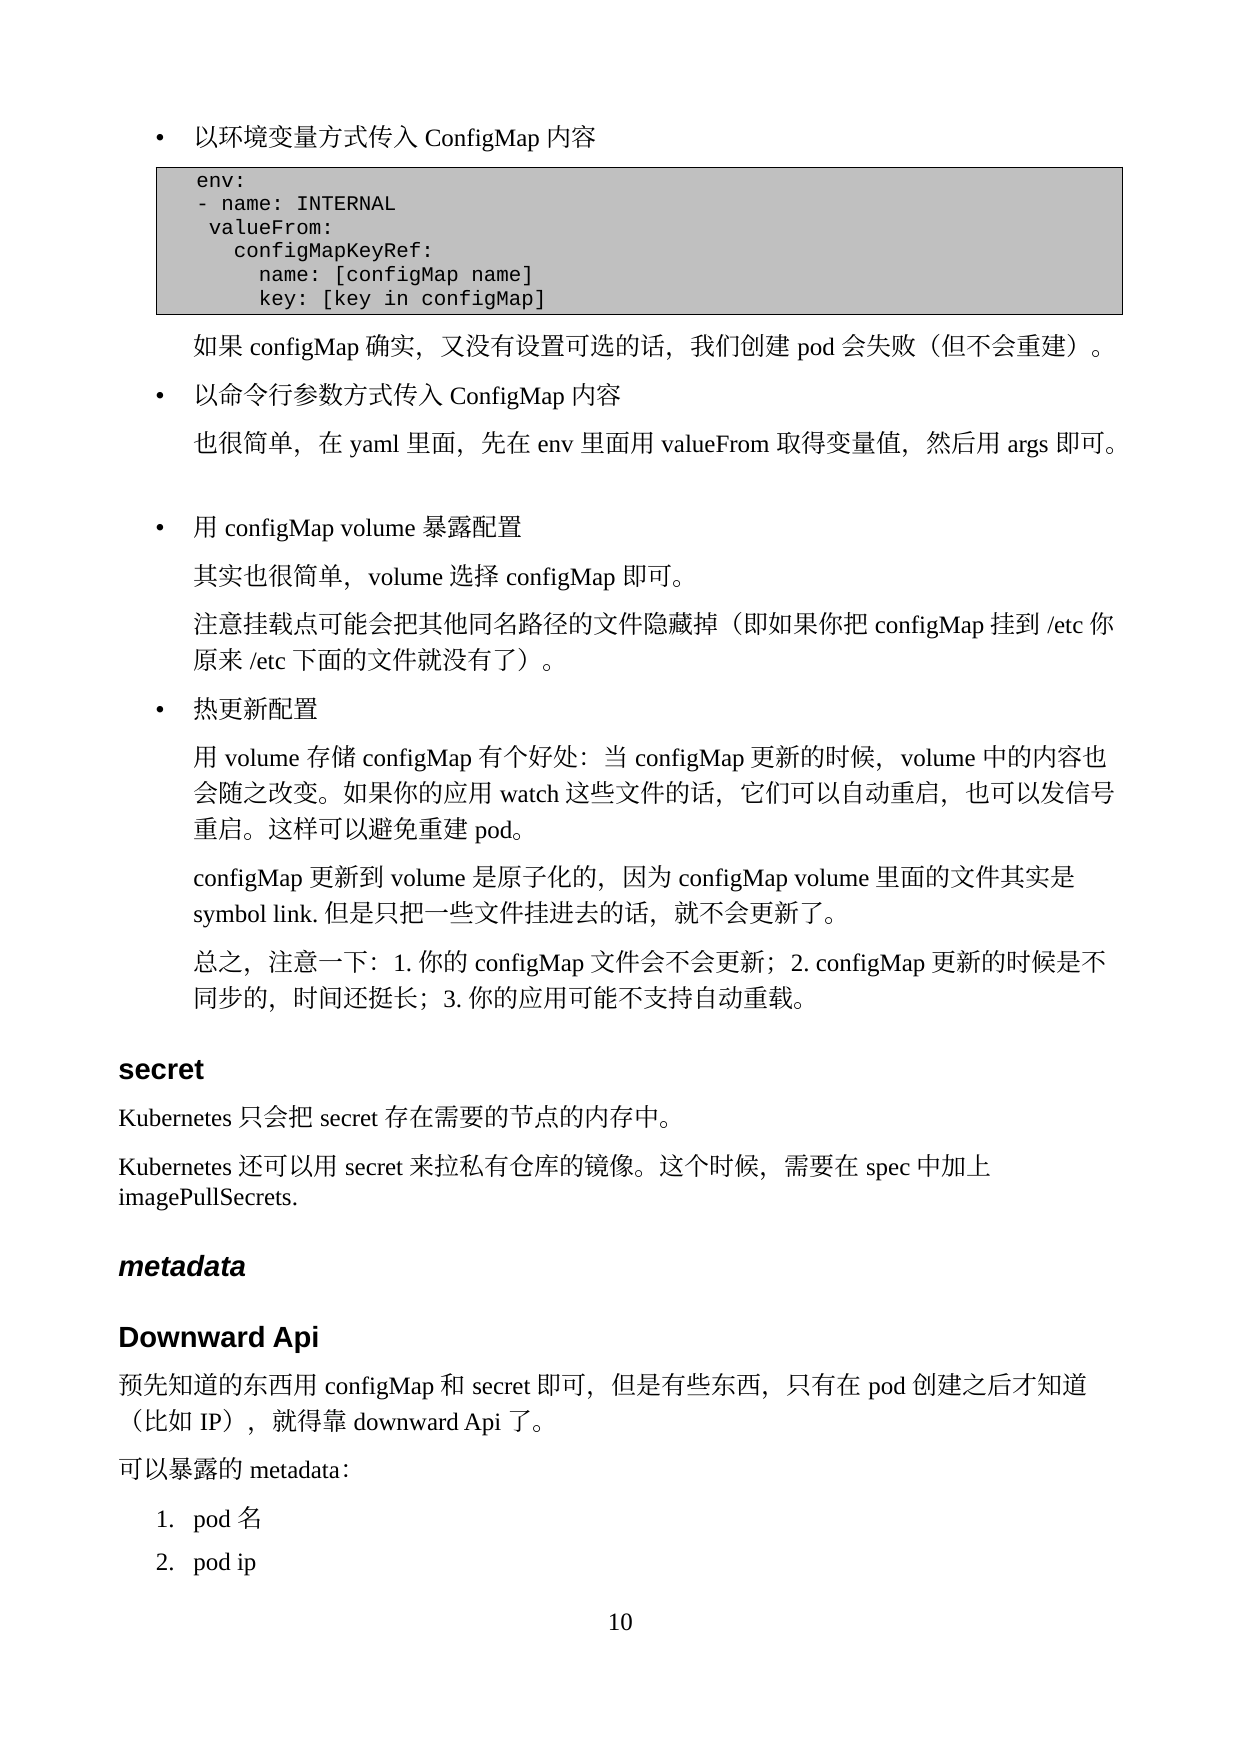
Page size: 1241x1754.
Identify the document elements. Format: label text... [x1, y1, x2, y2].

subtitle secret [118, 1052, 1122, 1085]
list 热更新配置 [156, 689, 1122, 725]
list - name: INTERNAL [157, 190, 1122, 214]
list pod ip [156, 1547, 1122, 1576]
list name: [configMap name] [157, 261, 1122, 285]
list pod 名 [156, 1498, 1122, 1534]
list 以命令行参数方式传入 ConfigMap 内容 [156, 375, 1122, 411]
list configMap 更新到 volume 是原子化的，因为 configMap volume 里面的文件其实是 symbol link. 但是只把一些文件挂进去的话，就不会更新了。 [156, 858, 1122, 930]
list key: [key in configMap] [157, 285, 1122, 314]
list valueFrom: [157, 214, 1122, 237]
list env: [157, 168, 1122, 190]
list 注意挂载点可能会把其他同名路径的文件隐藏掉（即如果你把 configMap 挂到 /etc 你原来 /etc 下面的文件就没有了）。 [156, 605, 1122, 677]
list 总之，注意一下：1. 你的 configMap 文件会不会更新；2. configMap 更新的时候是不同步的，时间还挺长；3. 你的应用可能不支持自动重载。 [156, 942, 1122, 1014]
list 如果 configMap 确实，又没有设置可选的话，我们创建 pod 会失败（但不会重建）。 [156, 327, 1122, 363]
list 其实也很简单，volume 选择 configMap 即可。 [156, 557, 1122, 592]
text 可以暴露的 metadata： [118, 1450, 1122, 1486]
list configMapKeyRef: [157, 237, 1122, 261]
text 预先知道的东西用 configMap 和 secret 即可，但是有些东西，只有在 pod 创建之后才知道（比如 IP），就得靠 downward Api 了。 [118, 1366, 1122, 1437]
list 用 volume 存储 configMap 有个好处：当 configMap 更新的时候，volume 中的内容也会随之改变。如果你的应用 watch 这些文件的话，它们可以自动重启，也可以发信号重启。这样可以避免重建 pod。 [156, 738, 1122, 846]
subtitle Downward Api [118, 1319, 1122, 1353]
subtitle metadata [118, 1248, 1122, 1282]
list 以环境变量方式传入 ConfigMap 内容 [156, 118, 1122, 154]
text Kubernetes 还可以用 secret 来拉私有仓库的镜像。这个时候，需要在 spec 中加上 imagePullSecrets. [118, 1146, 1122, 1211]
list 用 configMap volume 暴露配置 [156, 508, 1122, 544]
text Kubernetes 只会把 secret 存在需要的节点的内存中。 [118, 1098, 1122, 1134]
list 也很简单，在 yaml 里面，先在 env 里面用 valueFrom 取得变量值，然后用 args 即可。 [156, 424, 1122, 496]
